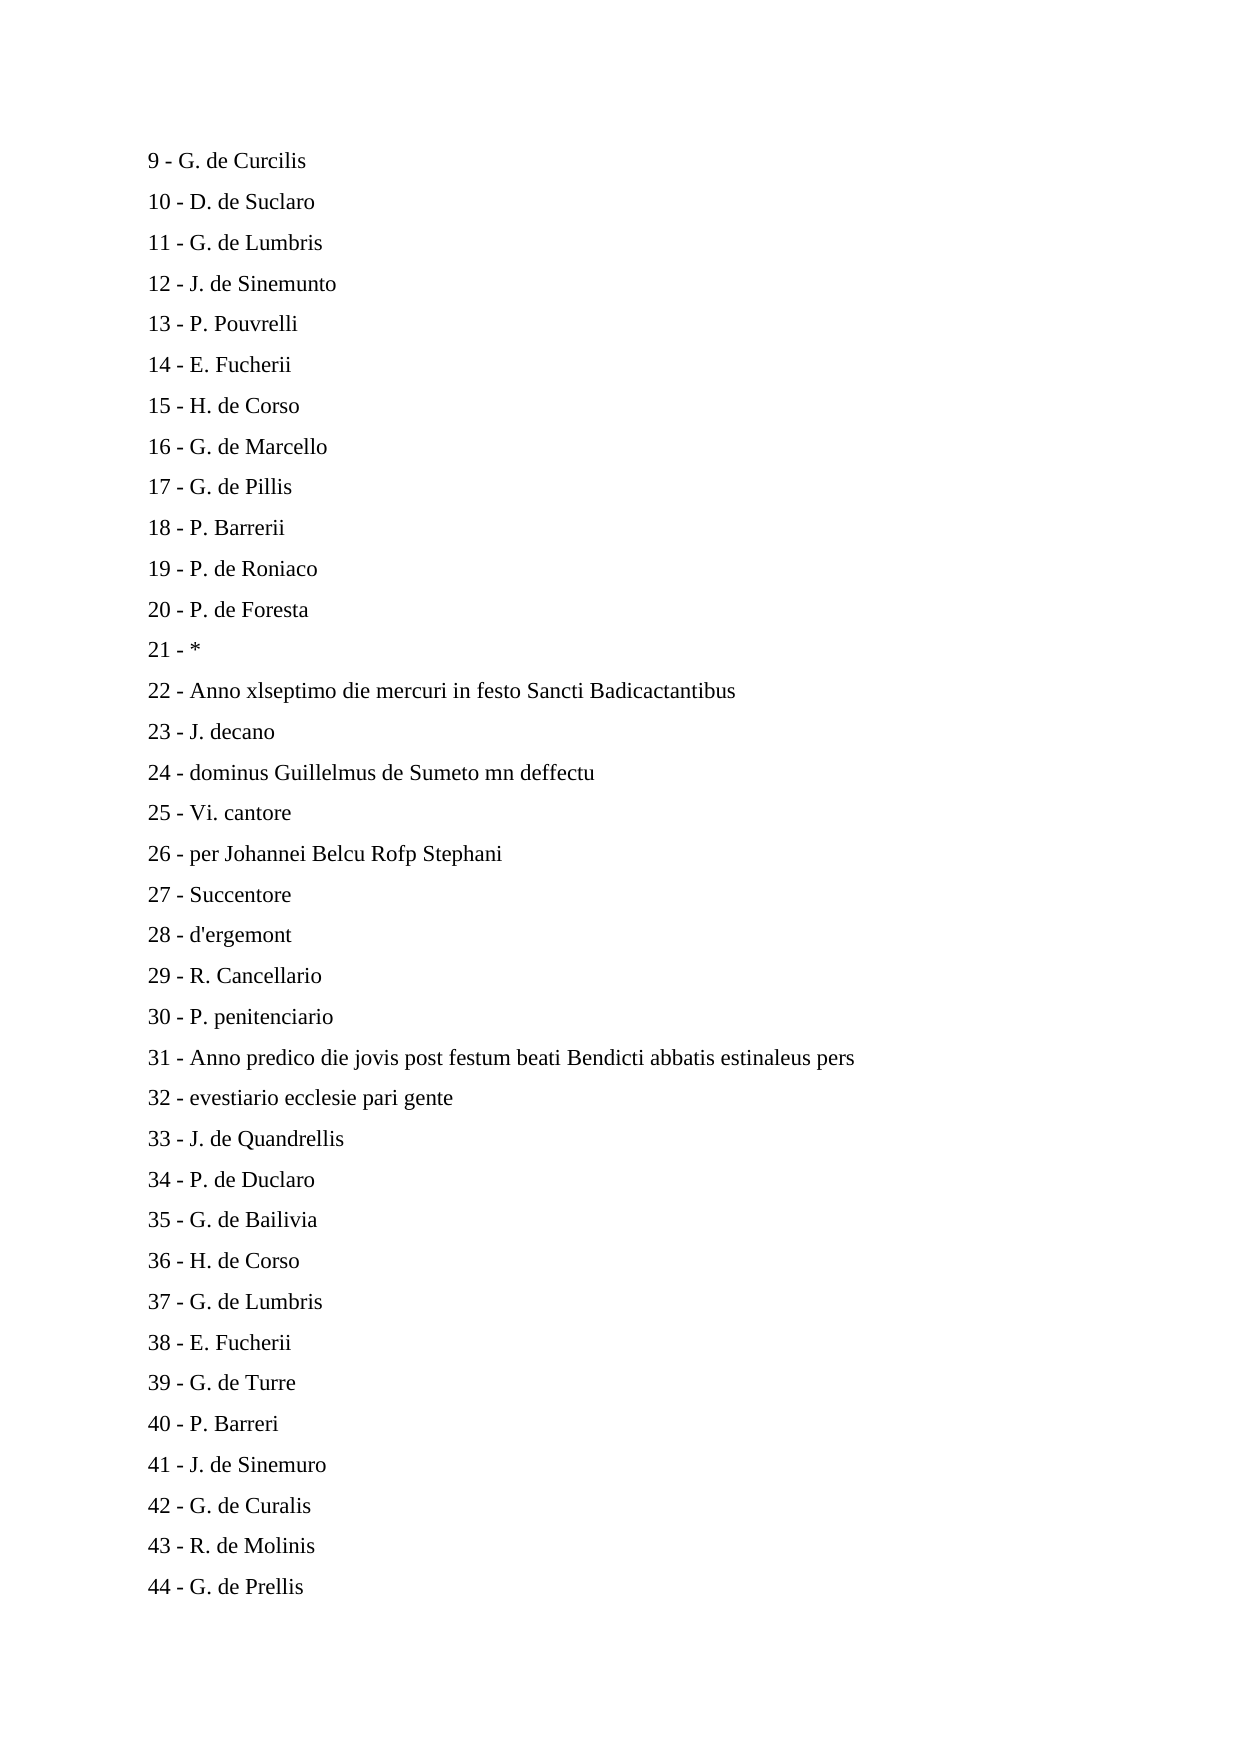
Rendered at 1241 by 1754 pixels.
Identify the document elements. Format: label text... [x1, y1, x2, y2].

text 39 - G. de Turre [148, 1369, 1093, 1396]
text 15 - H. de Corso [148, 392, 1093, 418]
text 24 - dominus Guillelmus de Sumeto mn deffectu [148, 758, 1093, 785]
text 12 - J. de Sinemunto [148, 270, 1093, 296]
text 43 - R. de Molinis [148, 1532, 1093, 1559]
text 21 - * [148, 636, 1093, 663]
text 38 - E. Fucherii [148, 1329, 1093, 1355]
text 44 - G. de Prellis [148, 1573, 1093, 1599]
text 22 - Anno xlseptimo die mercuri in festo Sancti Badicactantibus [148, 677, 1093, 703]
text 42 - G. de Curalis [148, 1492, 1093, 1518]
text 18 - P. Barrerii [148, 514, 1093, 541]
text 26 - per Johannei Belcu Rofp Stephani [148, 840, 1093, 866]
text 14 - E. Fucherii [148, 351, 1093, 378]
text 23 - J. decano [148, 718, 1093, 744]
text 10 - D. de Suclaro [148, 188, 1093, 215]
text 20 - P. de Foresta [148, 596, 1093, 622]
text 9 - G. de Curcilis [148, 148, 1093, 174]
text 31 - Anno predico die jovis post festum beati Bendicti abbatis estinaleus pers [148, 1044, 1093, 1070]
text 16 - G. de Marcello [148, 433, 1093, 459]
text 17 - G. de Pillis [148, 473, 1093, 500]
text 13 - P. Pouvrelli [148, 311, 1093, 337]
text 41 - J. de Sinemuro [148, 1451, 1093, 1477]
text 11 - G. de Lumbris [148, 229, 1093, 255]
text 27 - Succentore [148, 881, 1093, 907]
text 25 - Vi. cantore [148, 799, 1093, 826]
text 37 - G. de Lumbris [148, 1288, 1093, 1314]
text 36 - H. de Corso [148, 1247, 1093, 1274]
text 33 - J. de Quandrellis [148, 1125, 1093, 1151]
text 19 - P. de Roniaco [148, 555, 1093, 581]
text 32 - evestiario ecclesie pari gente [148, 1084, 1093, 1111]
text 35 - G. de Bailivia [148, 1207, 1093, 1233]
text 30 - P. penitenciario [148, 1003, 1093, 1029]
text 28 - d'ergemont [148, 921, 1093, 948]
text 29 - R. Cancellario [148, 962, 1093, 988]
text 34 - P. de Duclaro [148, 1166, 1093, 1192]
text 40 - P. Barreri [148, 1410, 1093, 1437]
